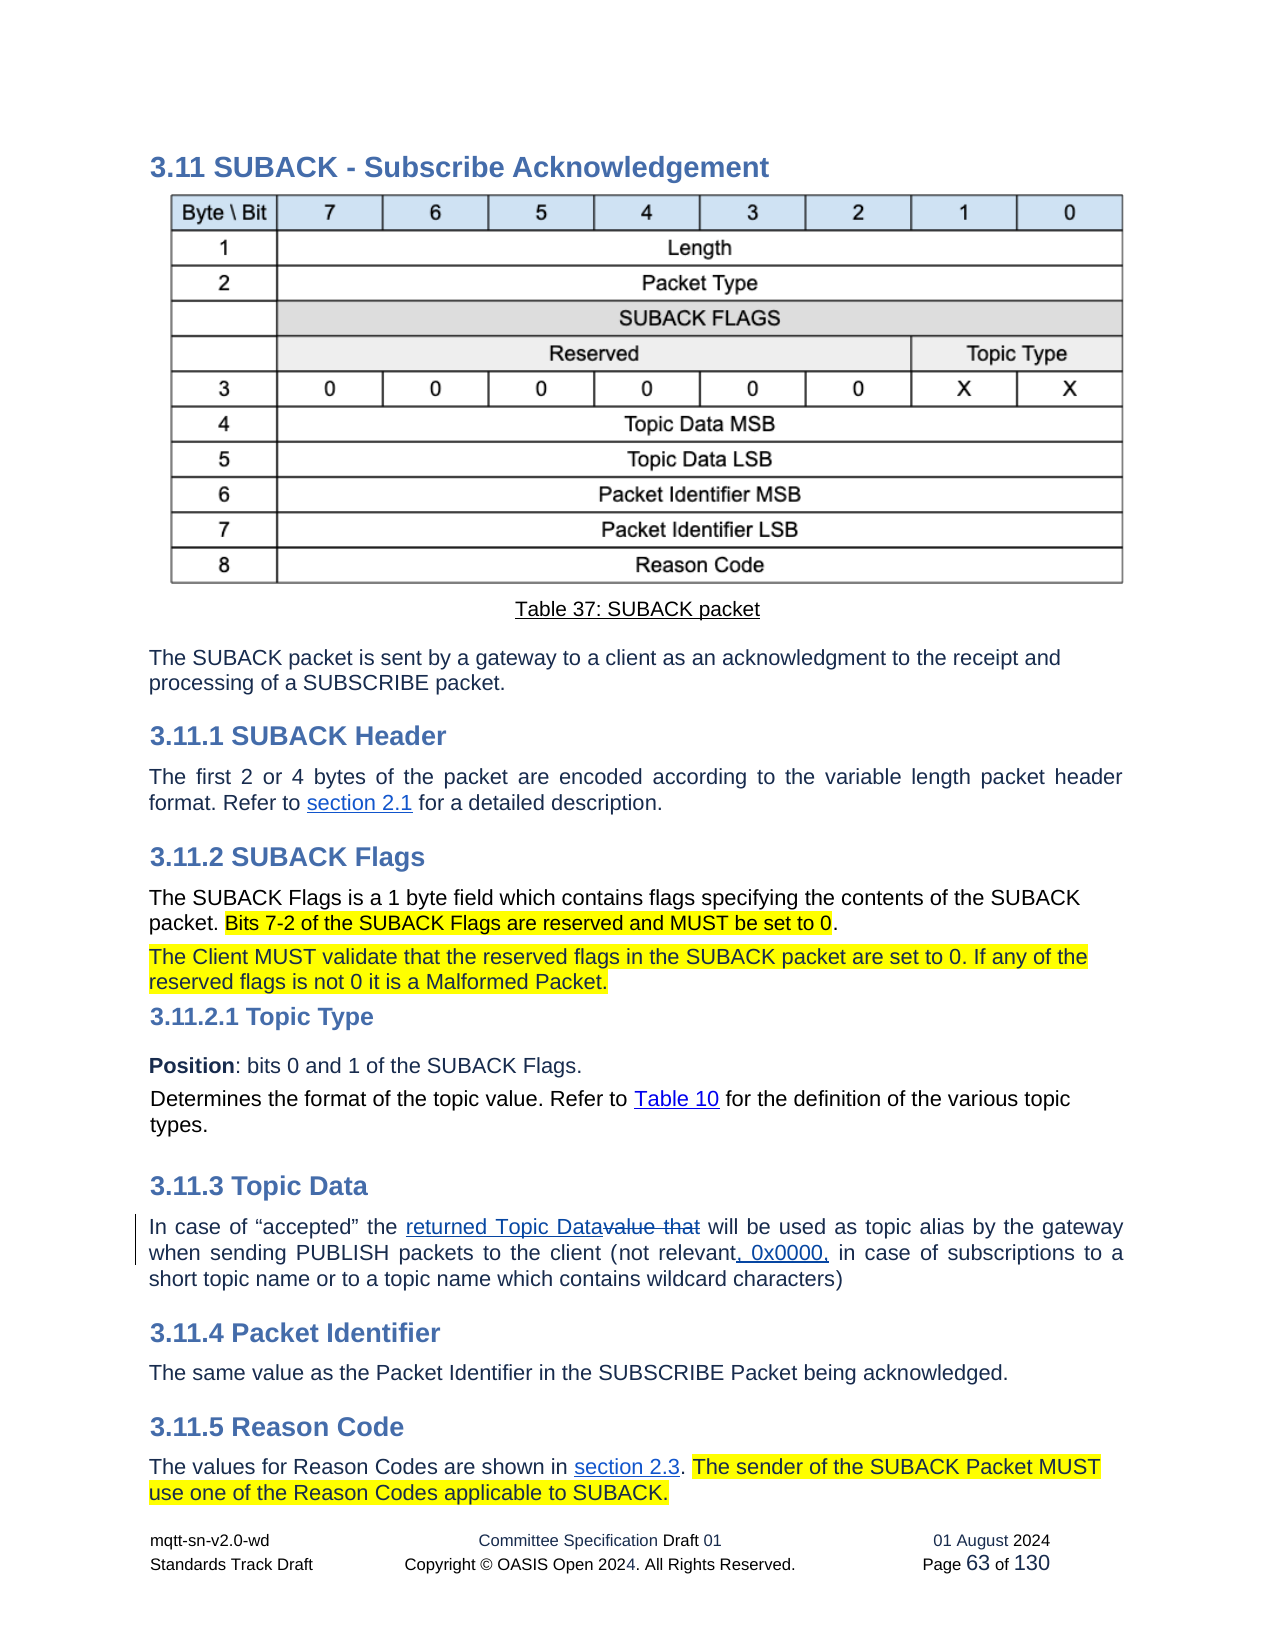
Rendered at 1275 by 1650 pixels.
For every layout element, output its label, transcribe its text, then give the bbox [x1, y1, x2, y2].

text The Client MUST validate that the reserved flags in the SUBACK packet are set to 0. If any of the reserved flags is not 0 it is a Malformed Packet. [148, 943, 1124, 994]
subtitle 3.11.5 Reason Code [150, 1411, 1124, 1442]
subtitle 3.11.2.1 Topic Type [150, 1002, 1124, 1031]
text Table 37: SUBACK packet [150, 597, 1125, 621]
subtitle 3.11.3 Topic Data [150, 1170, 1124, 1201]
text The SUBACK Flags is a 1 byte field which contains flags specifying the contents of the SUBACK packet. Bits 7-2 of the SUBACK Flags are reserved and MUST be set to 0. [148, 885, 1124, 935]
subtitle 3.11 SUBACK - Subscribe Acknowledgement [150, 150, 1124, 183]
text The first 2 or 4 bytes of the packet are encoded according to the variable length packet header format. Refer to section 2.1 for a detailed description. [148, 764, 1124, 815]
text The values for Reason Codes are shown in section 2.3. The sender of the SUBACK Packet MUST use one of the Reason Codes applicable to SUBACK. [148, 1454, 1124, 1505]
text The SUBACK packet is sent by a gateway to a client as an acknowledgment to the receipt and processing of a SUBSCRIBE packet. [148, 645, 1124, 695]
text Position: bits 0 and 1 of the SUBACK Flags. [148, 1053, 1124, 1078]
picture [148, 194, 1124, 584]
text The same value as the Packet Identifier in the SUBSCRIBE Packet being acknowledged. [148, 1360, 1124, 1386]
subtitle 3.11.2 SUBACK Flags [150, 841, 1124, 872]
subtitle 3.11.1 SUBACK Header [150, 720, 1124, 752]
subtitle 3.11.4 Packet Identifier [150, 1317, 1124, 1348]
text Determines the format of the topic value. Refer to Table 10 for the definition of the various topic types. [150, 1086, 1124, 1137]
text In case of “accepted” the returned Topic Data will be used as topic alias by the gateway when sending PUBLISH packets to the client (not relevant, 0x0000, in case of subscriptions to a short topic name or to a topic name which contains wildcard characters) [148, 1214, 1124, 1291]
